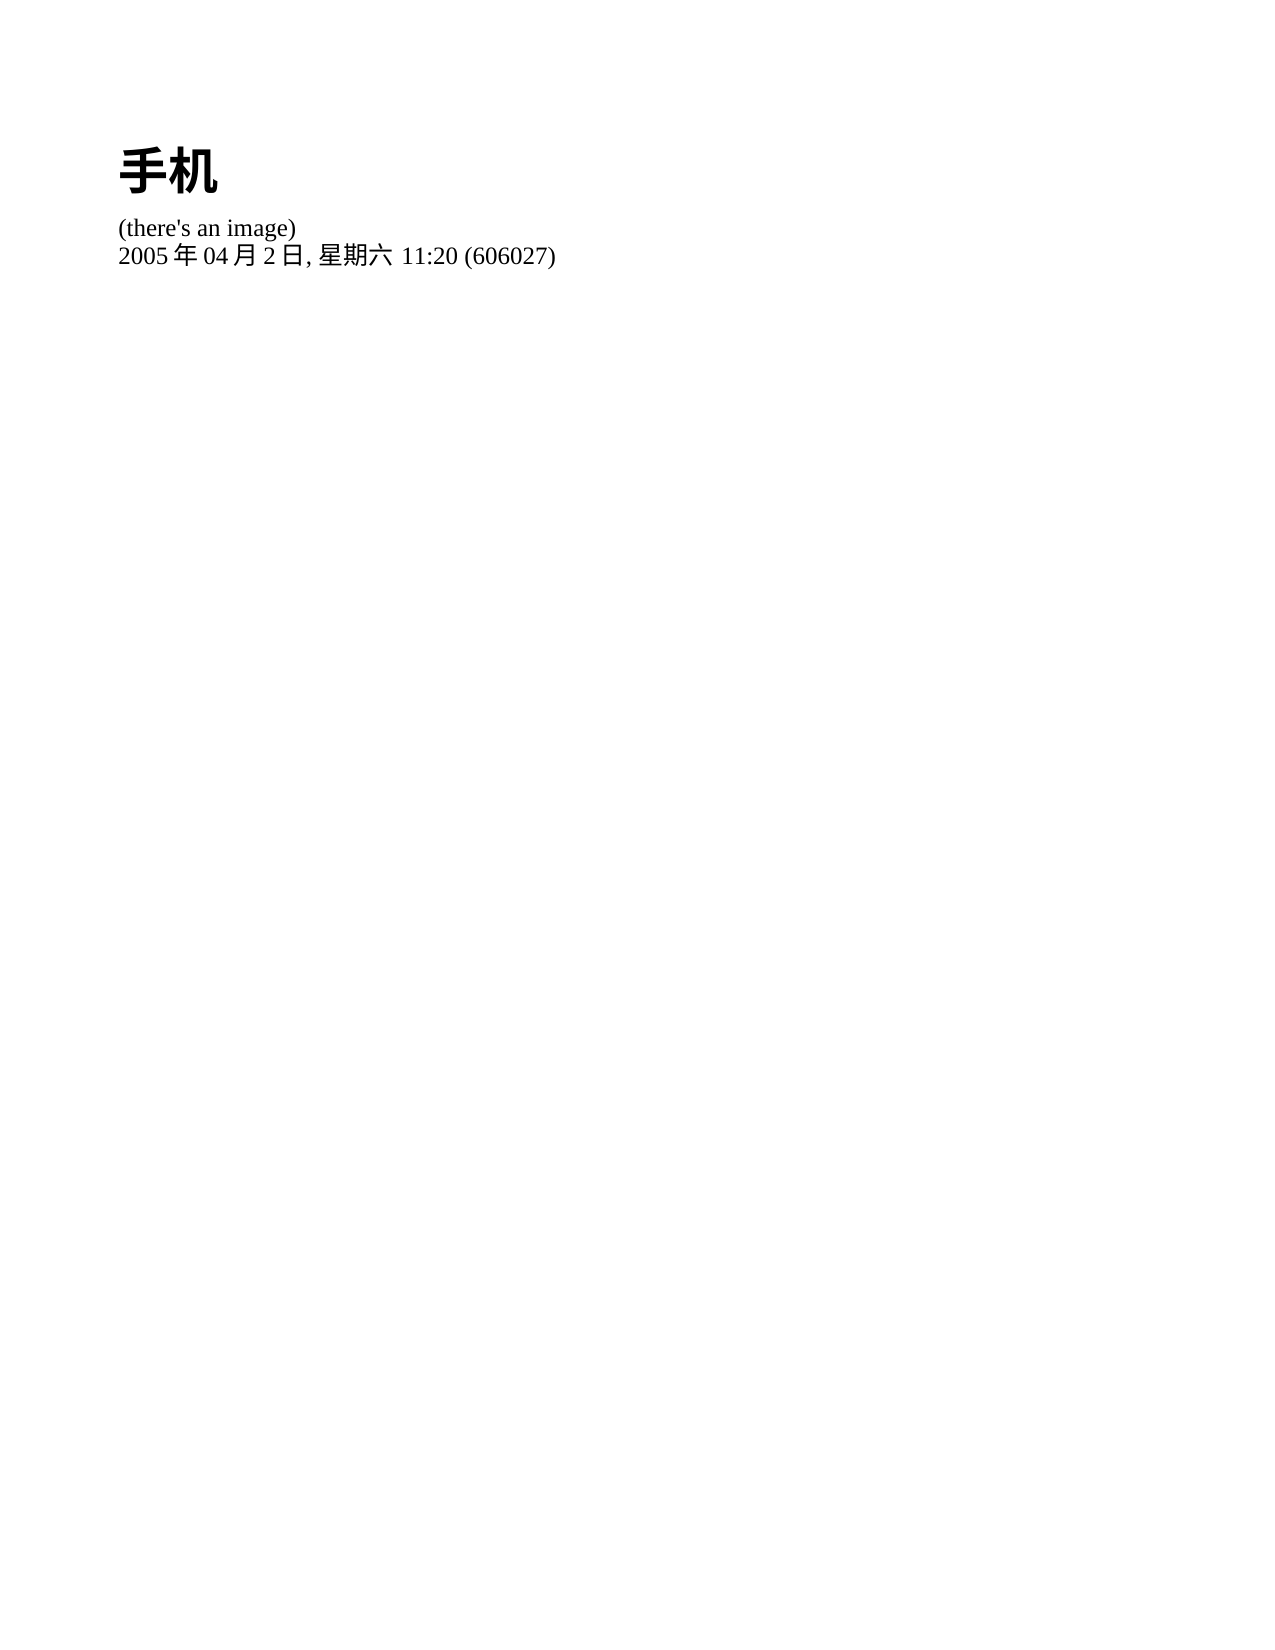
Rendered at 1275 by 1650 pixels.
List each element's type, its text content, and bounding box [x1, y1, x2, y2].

subtitle 手机 [118, 143, 1157, 201]
text (there's an image) [118, 214, 1157, 242]
text 2005年04月2日, 星期六 11:20 (606027) [118, 242, 1157, 271]
